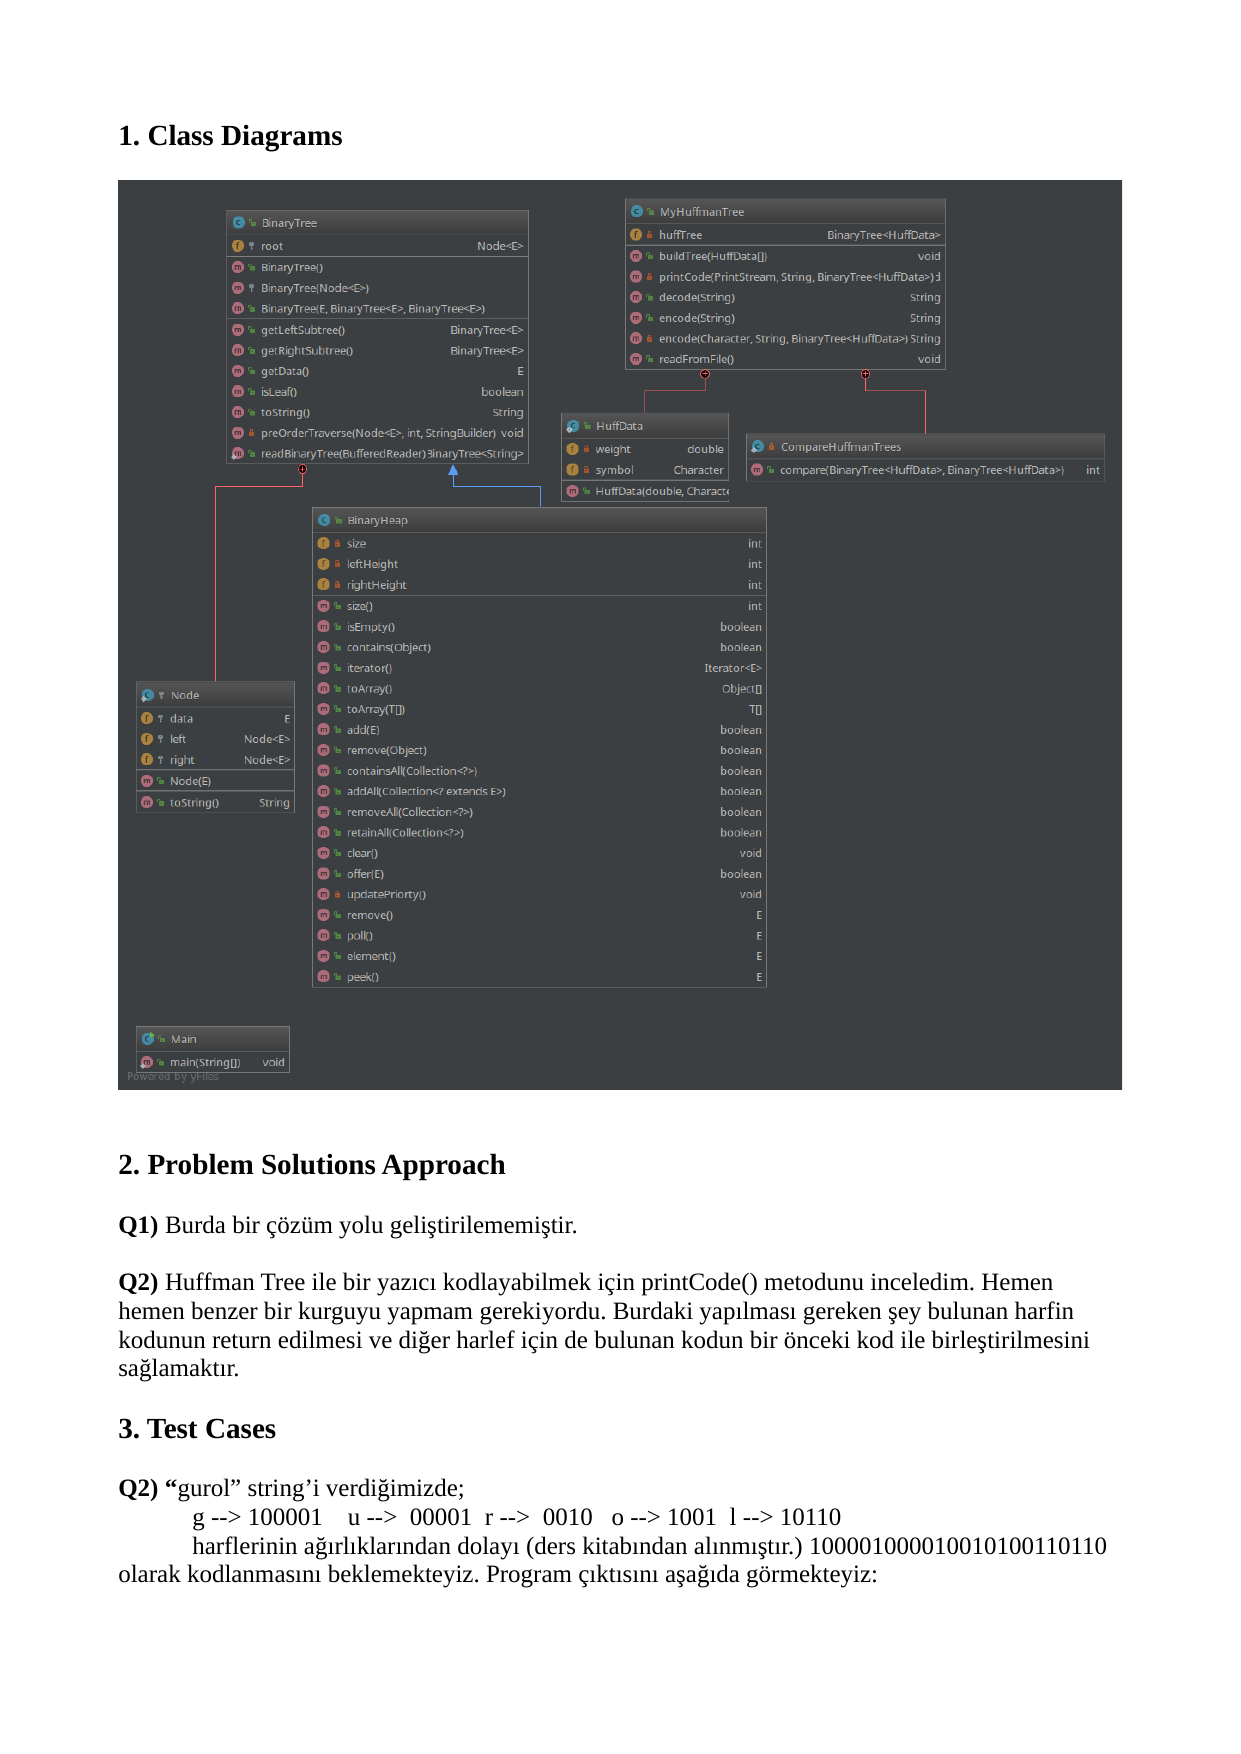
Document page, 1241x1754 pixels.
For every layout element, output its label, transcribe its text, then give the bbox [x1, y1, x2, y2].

text Q1) Burda bir çözüm yolu geliştirilememiştir. [118, 1210, 1122, 1238]
text Q2) “gurol” string’i verdiğimizde; [118, 1473, 1122, 1502]
picture [118, 180, 1123, 1090]
text 3. Test Cases [118, 1411, 1122, 1444]
text harflerinin ağırlıklarından dolayı (ders kitabından alınmıştır.) 100001000010010100110110 olarak kodlanmasını beklemekteyiz. Program çıktısını aşağıda görmekteyiz: [118, 1531, 1122, 1588]
text 2. Problem Solutions Approach [118, 1147, 1122, 1181]
text Q2) Huffman Tree ile bir yazıcı kodlayabilmek için printCode() metodunu inceledim. Hemen hemen benzer bir kurguyu yapmam gerekiyordu. Burdaki yapılması gereken şey bulunan harfin kodunun return edilmesi ve diğer harlef için de bulunan kodun bir önceki kod ile birleştirilmesini sağlamaktır. [118, 1267, 1122, 1382]
text g --> 100001 u --> 00001 r --> 0010 o --> 1001 l --> 10110 [118, 1502, 1122, 1531]
text 1. Class Diagrams [118, 118, 1122, 152]
